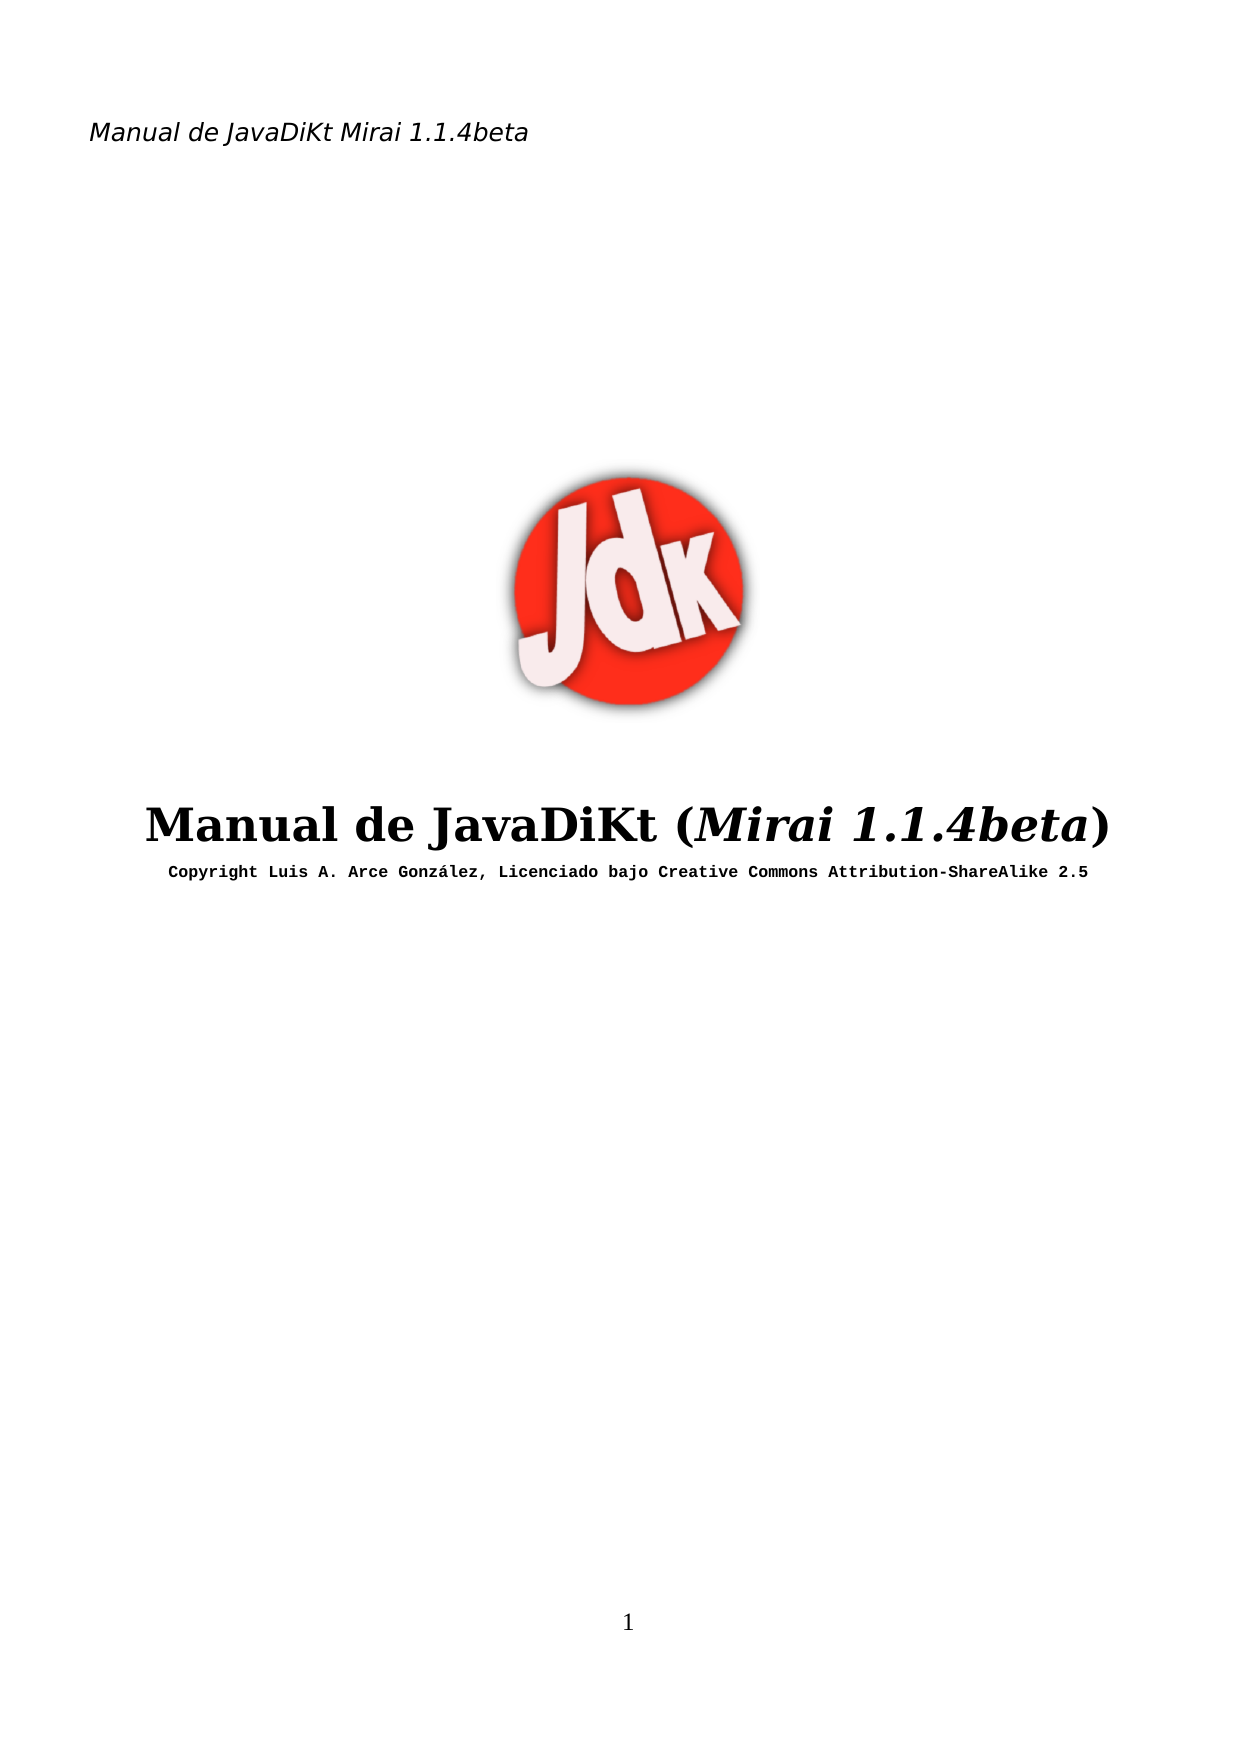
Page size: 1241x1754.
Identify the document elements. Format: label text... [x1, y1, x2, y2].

picture [496, 459, 760, 723]
text Manual de JavaDiKt (Mirai 1.1.4beta) [89, 798, 1167, 852]
text Copyright Luis A. Arce González, Licenciado bajo Creative Commons Attribution-ShareAlike 2.5 [89, 864, 1167, 883]
